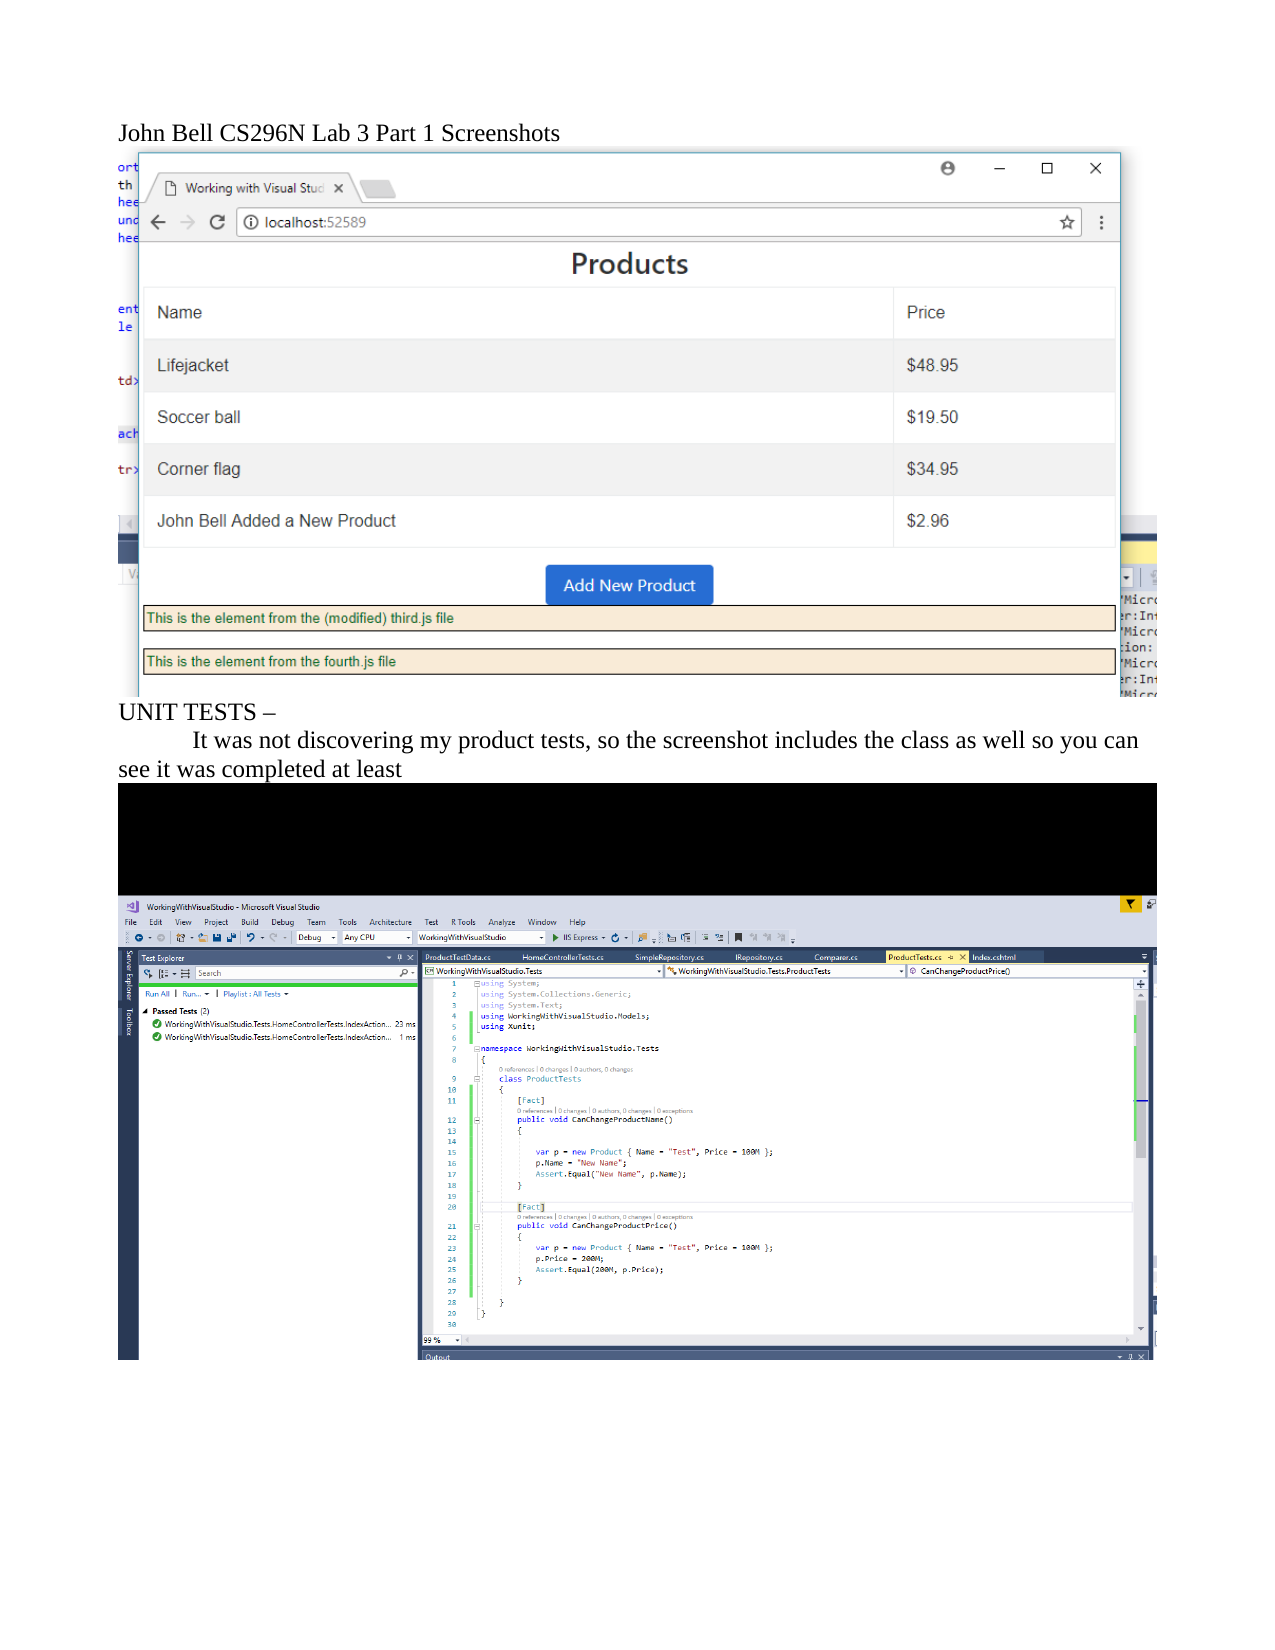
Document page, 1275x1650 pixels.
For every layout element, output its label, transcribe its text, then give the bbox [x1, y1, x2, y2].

picture [118, 146, 1157, 697]
text UNIT TESTS – [118, 697, 1157, 726]
text John Bell CS296N Lab 3 Part 1 Screenshots [118, 118, 1157, 146]
text It was not discovering my product tests, so the screenshot includes the class as well so you can see it was completed at least [118, 726, 1157, 783]
picture [118, 783, 1157, 1360]
